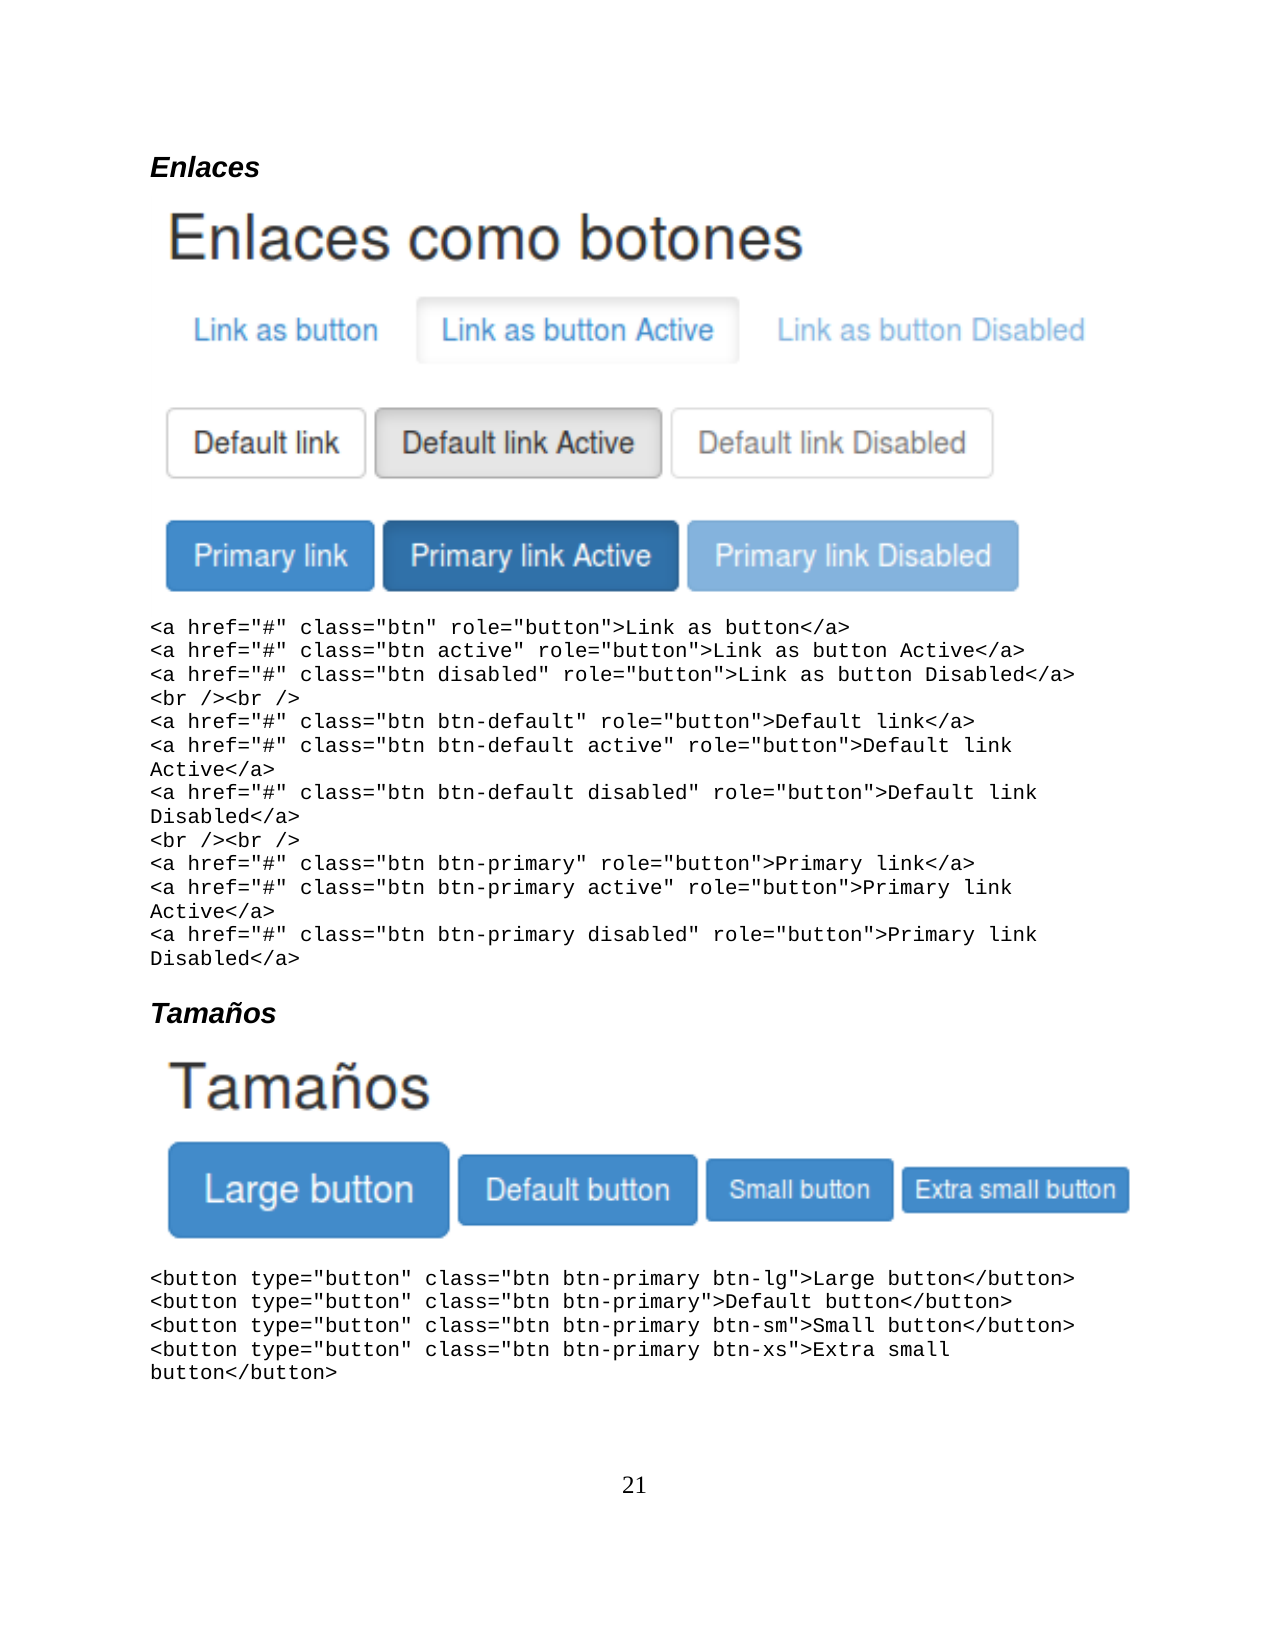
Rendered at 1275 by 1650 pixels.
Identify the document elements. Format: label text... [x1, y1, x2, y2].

text <a href="#" class="btn btn-primary" role="button">Primary link</a> [150, 853, 1125, 877]
subtitle Tamaños [150, 997, 1125, 1030]
text <button type="button" class="btn btn-primary">Default button</button> [150, 1291, 1125, 1315]
text <a href="#" class="btn btn-default" role="button">Default link</a> [150, 711, 1125, 735]
text <button type="button" class="btn btn-primary btn-sm">Small button</button> [150, 1315, 1125, 1338]
text <a href="#" class="btn btn-primary disabled" role="button">Primary link Disabled</a> [150, 924, 1125, 972]
text <a href="#" class="btn btn-default active" role="button">Default link Active</a> [150, 735, 1125, 782]
text <button type="button" class="btn btn-primary btn-lg">Large button</button> [150, 1268, 1125, 1291]
text <a href="#" class="btn disabled" role="button">Link as button Disabled</a> [150, 664, 1125, 688]
picture [150, 196, 1111, 617]
text <br /><br /> [150, 830, 1125, 853]
text <a href="#" class="btn btn-default disabled" role="button">Default link Disabled</a> [150, 782, 1125, 830]
text <a href="#" class="btn active" role="button">Link as button Active</a> [150, 641, 1125, 664]
text <button type="button" class="btn btn-primary btn-xs">Extra small button</button> [150, 1338, 1125, 1386]
text <a href="#" class="btn" role="button">Link as button</a> [150, 617, 1125, 641]
text <br /><br /> [150, 688, 1125, 711]
subtitle Enlaces [150, 150, 1125, 183]
text <a href="#" class="btn btn-primary active" role="button">Primary link Active</a> [150, 877, 1125, 924]
picture [150, 1042, 1159, 1268]
